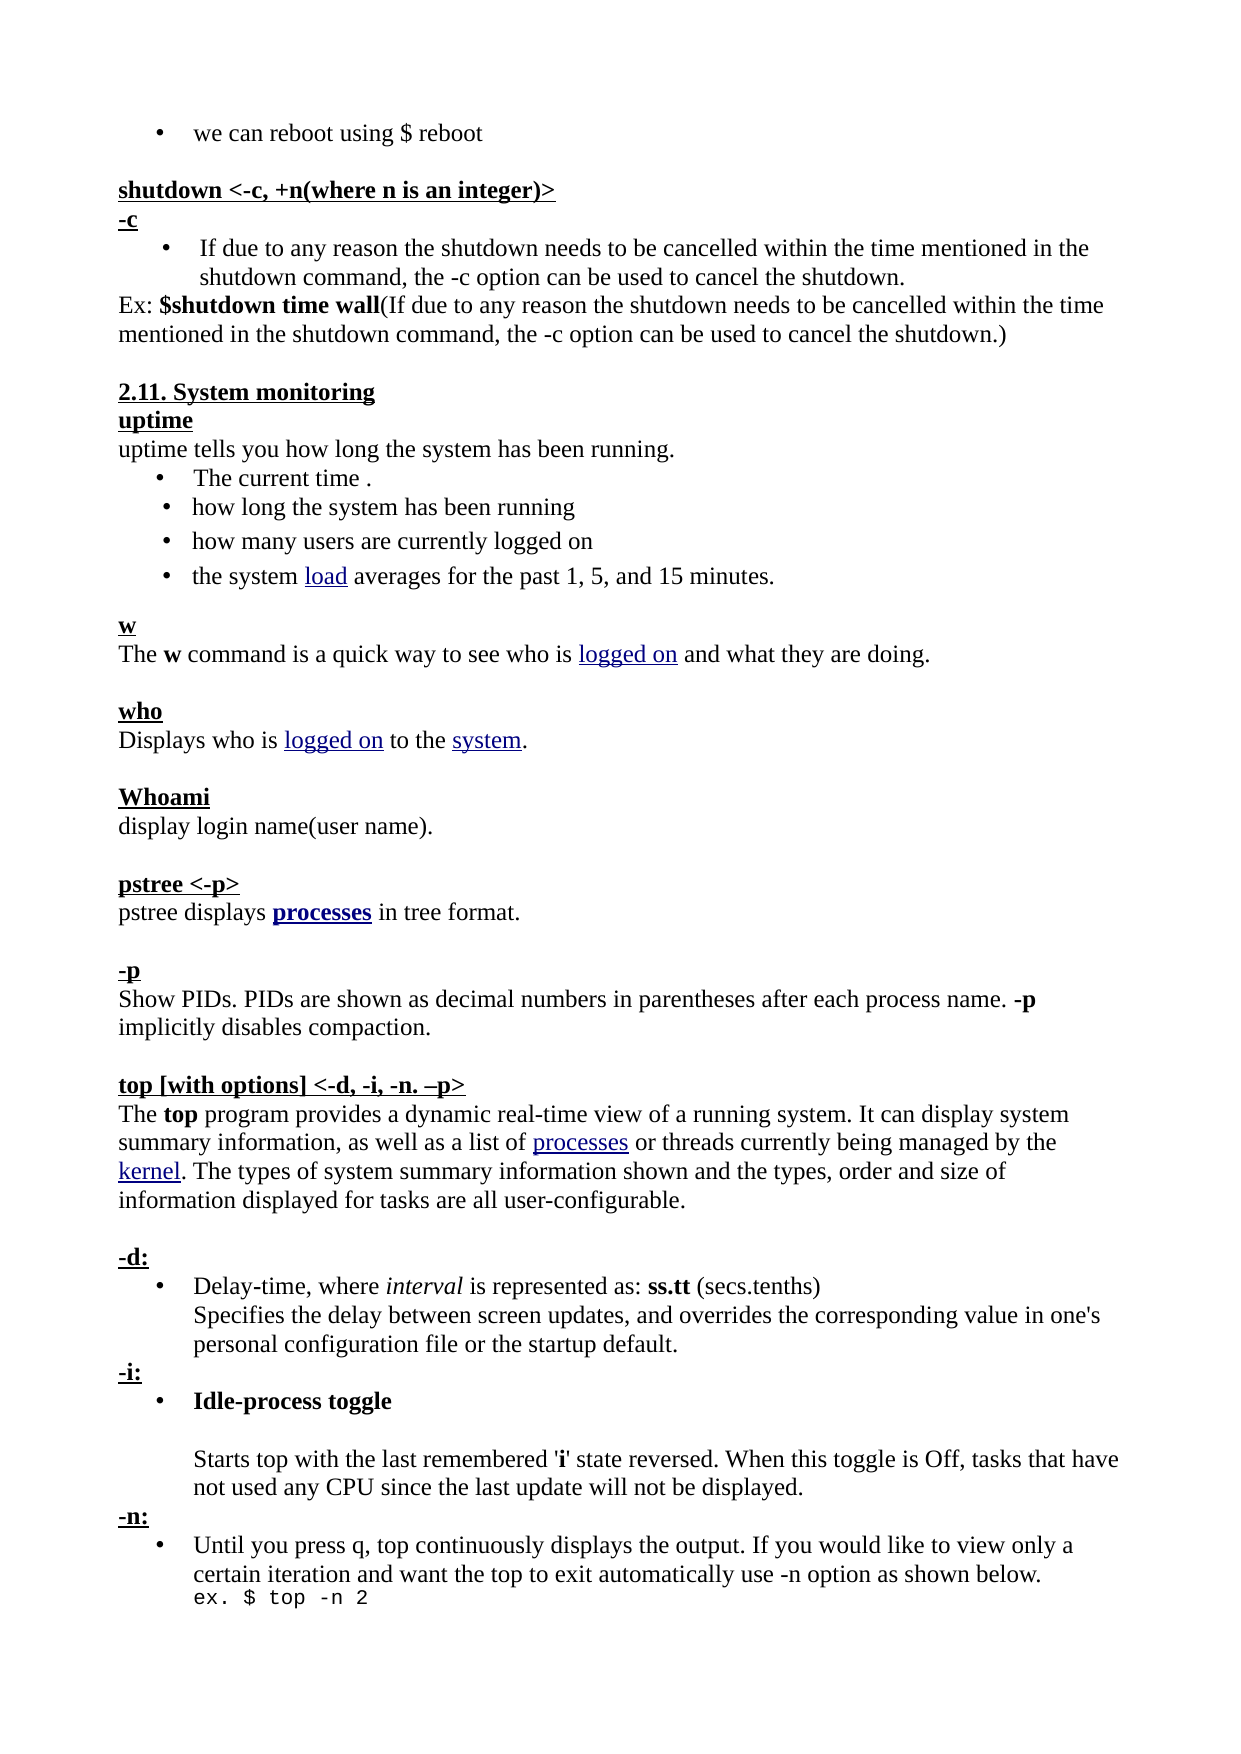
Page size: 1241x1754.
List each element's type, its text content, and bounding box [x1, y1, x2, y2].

text shutdown <-c, +n(where n is an integer)> [118, 176, 1122, 204]
list Delay-time, where interval is represented as: ss.tt (secs.tenths) Specifies the delay between screen updates, and overrides the corresponding value in one's personal configuration file or the startup default. [156, 1271, 1122, 1357]
text Show PIDs. PIDs are shown as decimal numbers in parentheses after each process name. -p implicitly disables compaction. [118, 984, 1122, 1041]
text who [118, 696, 1122, 725]
text top [with options] <-d, -i, -n. –p> [118, 1070, 1122, 1099]
text Ex: $shutdown time wall(If due to any reason the shutdown needs to be cancelled within the time mentioned in the shutdown command, the -c option can be used to cancel the shutdown.) [118, 291, 1122, 348]
text The w command is a quick way to see who is logged on and what they are doing. [118, 639, 1122, 667]
text -p [118, 955, 1122, 984]
text uptime tells you how long the system has been running. [118, 434, 1122, 463]
text pstree <-p> [118, 869, 1122, 897]
text uptime [118, 406, 1122, 434]
list Idle-process toggle Starts top with the last remembered 'i' state reversed. When this toggle is Off, tasks that have not used any CPU since the last update will not be displayed. [156, 1386, 1122, 1501]
list the system load averages for the past 1, 5, and 15 minutes. [162, 561, 1122, 589]
text pstree displays processes in tree format. [118, 897, 1122, 926]
list how long the system has been running [162, 492, 1122, 521]
text -d: [118, 1242, 1122, 1271]
text -n: [118, 1501, 1122, 1530]
text Whoami [118, 782, 1122, 811]
text 2.11. System monitoring [118, 377, 1122, 406]
text Displays who is logged on to the system. [118, 725, 1122, 754]
list Until you press q, top continuously displays the output. If you would like to view only a certain iteration and want the top to exit automatically use -n option as shown below. [156, 1530, 1122, 1587]
list we can reboot using $ reboot [156, 118, 1122, 147]
list If due to any reason the shutdown needs to be cancelled within the time mentioned in the shutdown command, the -c option can be used to cancel the shutdown. [162, 233, 1122, 291]
text The top program provides a dynamic real-time view of a running system. It can display system summary information, as well as a list of processes or threads currently being managed by the kernel. The types of system summary information shown and the types, order and size of information displayed for tasks are all user-configurable. [118, 1099, 1122, 1214]
text w [118, 610, 1122, 639]
text -c [118, 204, 1122, 233]
list The current time . [156, 463, 1122, 492]
text display login name(user name). [118, 811, 1122, 840]
list how many users are currently logged on [162, 526, 1122, 555]
list ex. $ top -n 2 [156, 1587, 1122, 1611]
text -i: [118, 1357, 1122, 1386]
